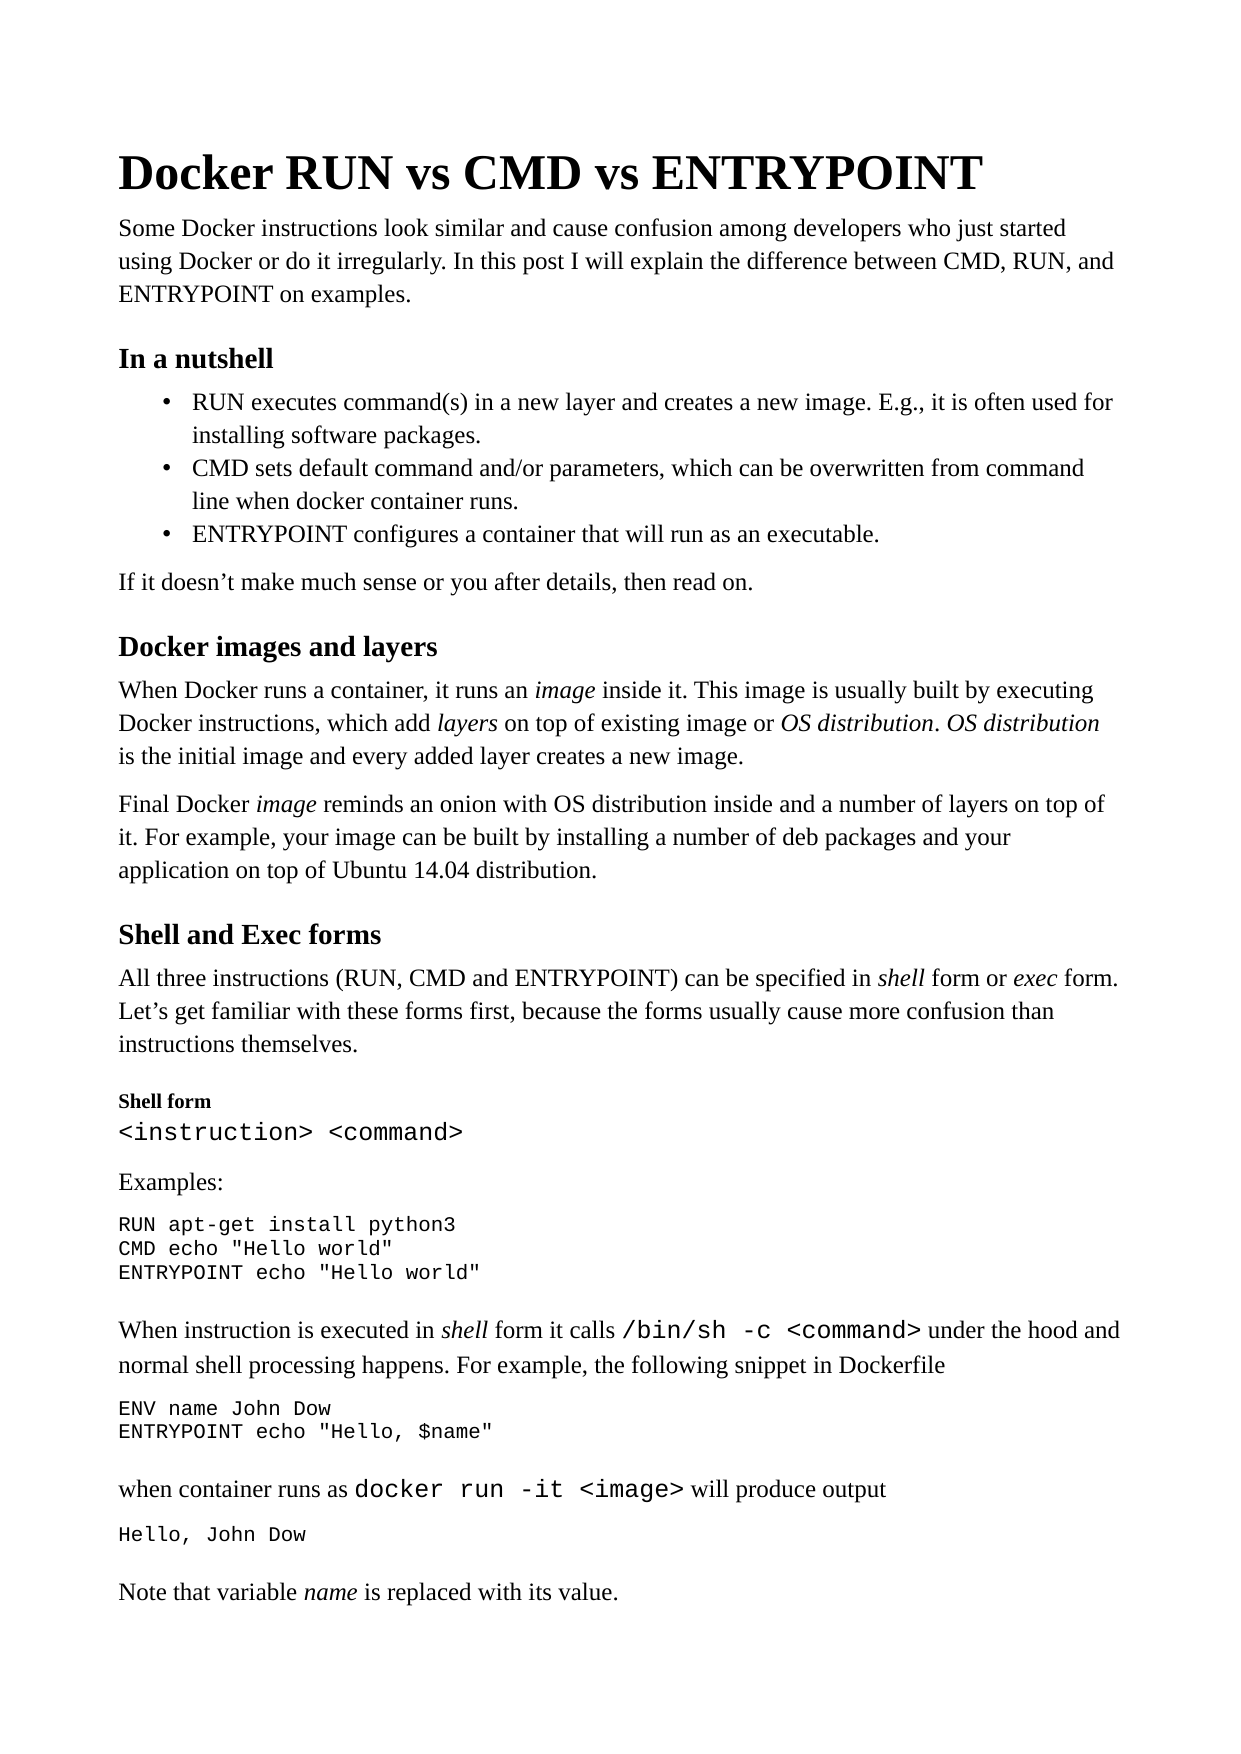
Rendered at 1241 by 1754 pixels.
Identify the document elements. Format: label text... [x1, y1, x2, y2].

list CMD sets default command and/or parameters, which can be overwritten from command line when docker container runs. [162, 453, 1122, 515]
text All three instructions (RUN, CMD and ENTRYPOINT) can be specified in shell form or exec form. Let’s get familiar with these forms first, because the forms usually cause more confusion than instructions themselves. [118, 963, 1122, 1058]
text ENTRYPOINT echo "Hello, $name" [118, 1421, 1122, 1445]
text When Docker runs a container, it runs an image inside it. This image is usually built by executing Docker instructions, which add layers on top of existing image or OS distribution. OS distribution is the initial image and every added layer creates a new image. [118, 675, 1122, 770]
text RUN apt-get install python3 [118, 1214, 1122, 1238]
text when container runs as docker run -it <image> will produce output [118, 1474, 1122, 1505]
text CMD echo "Hello world" [118, 1238, 1122, 1262]
text Some Docker instructions look similar and cause confusion among developers who just started using Docker or do it irregularly. In this post I will explain the difference between CMD, RUN, and ENTRYPOINT on examples. [118, 213, 1122, 308]
text When instruction is executed in shell form it calls /bin/sh -c <command> under the hood and normal shell processing happens. For example, the following snippet in Dockerfile [118, 1315, 1122, 1379]
subtitle In a nutshell [118, 341, 1122, 375]
subtitle Shell and Exec forms [118, 917, 1122, 951]
subtitle Docker RUN vs CMD vs ENTRYPOINT [118, 143, 1122, 201]
list ENTRYPOINT configures a container that will run as an executable. [162, 519, 1122, 548]
text Note that variable name is replaced with its value. [118, 1577, 1122, 1606]
text <instruction> <command> [118, 1120, 1122, 1148]
text Examples: [118, 1167, 1122, 1196]
text If it doesn’t make much sense or you after details, then read on. [118, 567, 1122, 596]
list RUN executes command(s) in a new layer and creates a new image. E.g., it is often used for installing software packages. [162, 387, 1122, 449]
subtitle Docker images and layers [118, 629, 1122, 663]
text ENV name John Dow [118, 1397, 1122, 1421]
text Final Docker image reminds an onion with OS distribution inside and a number of layers on top of it. For example, your image can be built by installing a number of deb packages and your application on top of Ubuntu 14.04 distribution. [118, 789, 1122, 884]
text ENTRYPOINT echo "Hello world" [118, 1262, 1122, 1285]
subtitle Shell form [118, 1089, 1122, 1113]
text Hello, John Dow [118, 1524, 1122, 1548]
